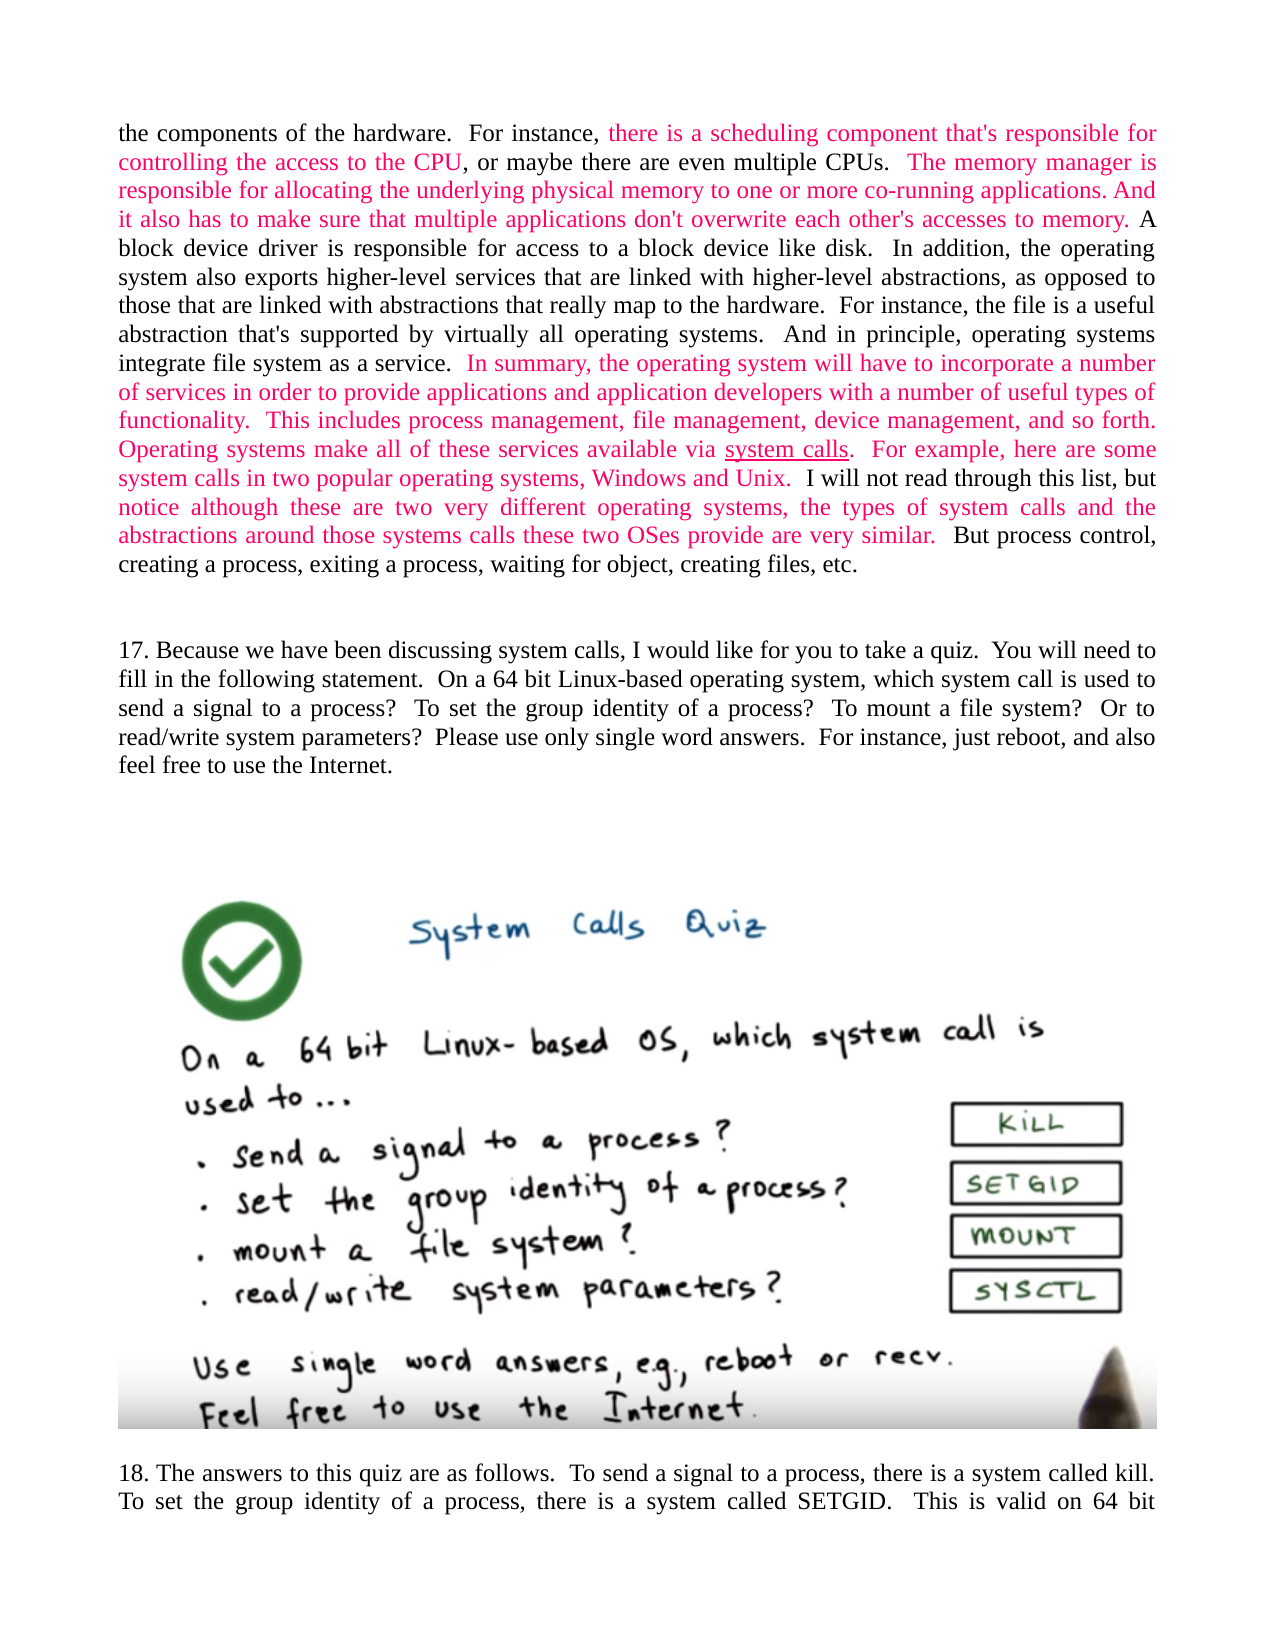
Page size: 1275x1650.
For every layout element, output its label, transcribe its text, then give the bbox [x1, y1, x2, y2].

picture [118, 894, 1157, 1429]
text 17. Because we have been discussing system calls, I would like for you to take a quiz. You will need to fill in the following statement. On a 64 bit Linux-based operating system, which system call is used to send a signal to a process? To set the group identity of a process? To mount a file system? Or to read/write system parameters? Please use only single word answers. For instance, just reboot, and also feel free to use the Internet. [118, 636, 1157, 779]
text 18. The answers to this quiz are as follows. To send a signal to a process, there is a system called kill. To set the group identity of a process, there is a system called SETGID. This is valid on 64 bit [118, 1458, 1157, 1515]
text the components of the hardware. For instance, there is a scheduling component that's responsible for controlling the access to the CPU, or maybe there are even multiple CPUs. The memory manager is responsible for allocating the underlying physical memory to one or more co-running applications. And it also has to make sure that multiple applications don't overwrite each other's accesses to memory. A block device driver is responsible for access to a block device like disk. In addition, the operating system also exports higher-level services that are linked with higher-level abstractions, as opposed to those that are linked with abstractions that really map to the hardware. For instance, the file is a useful abstraction that's supported by virtually all operating systems. And in principle, operating systems integrate file system as a service. In summary, the operating system will have to incorporate a number of services in order to provide applications and application developers with a number of useful types of functionality. This includes process management, file management, device management, and so forth. Operating systems make all of these services available via system calls. For example, here are some system calls in two popular operating systems, Windows and Unix. I will not read through this list, but notice although these are two very different operating systems, the types of system calls and the abstractions around those systems calls these two OSes provide are very similar. But process control, creating a process, exiting a process, waiting for object, creating files, etc. [118, 118, 1157, 578]
